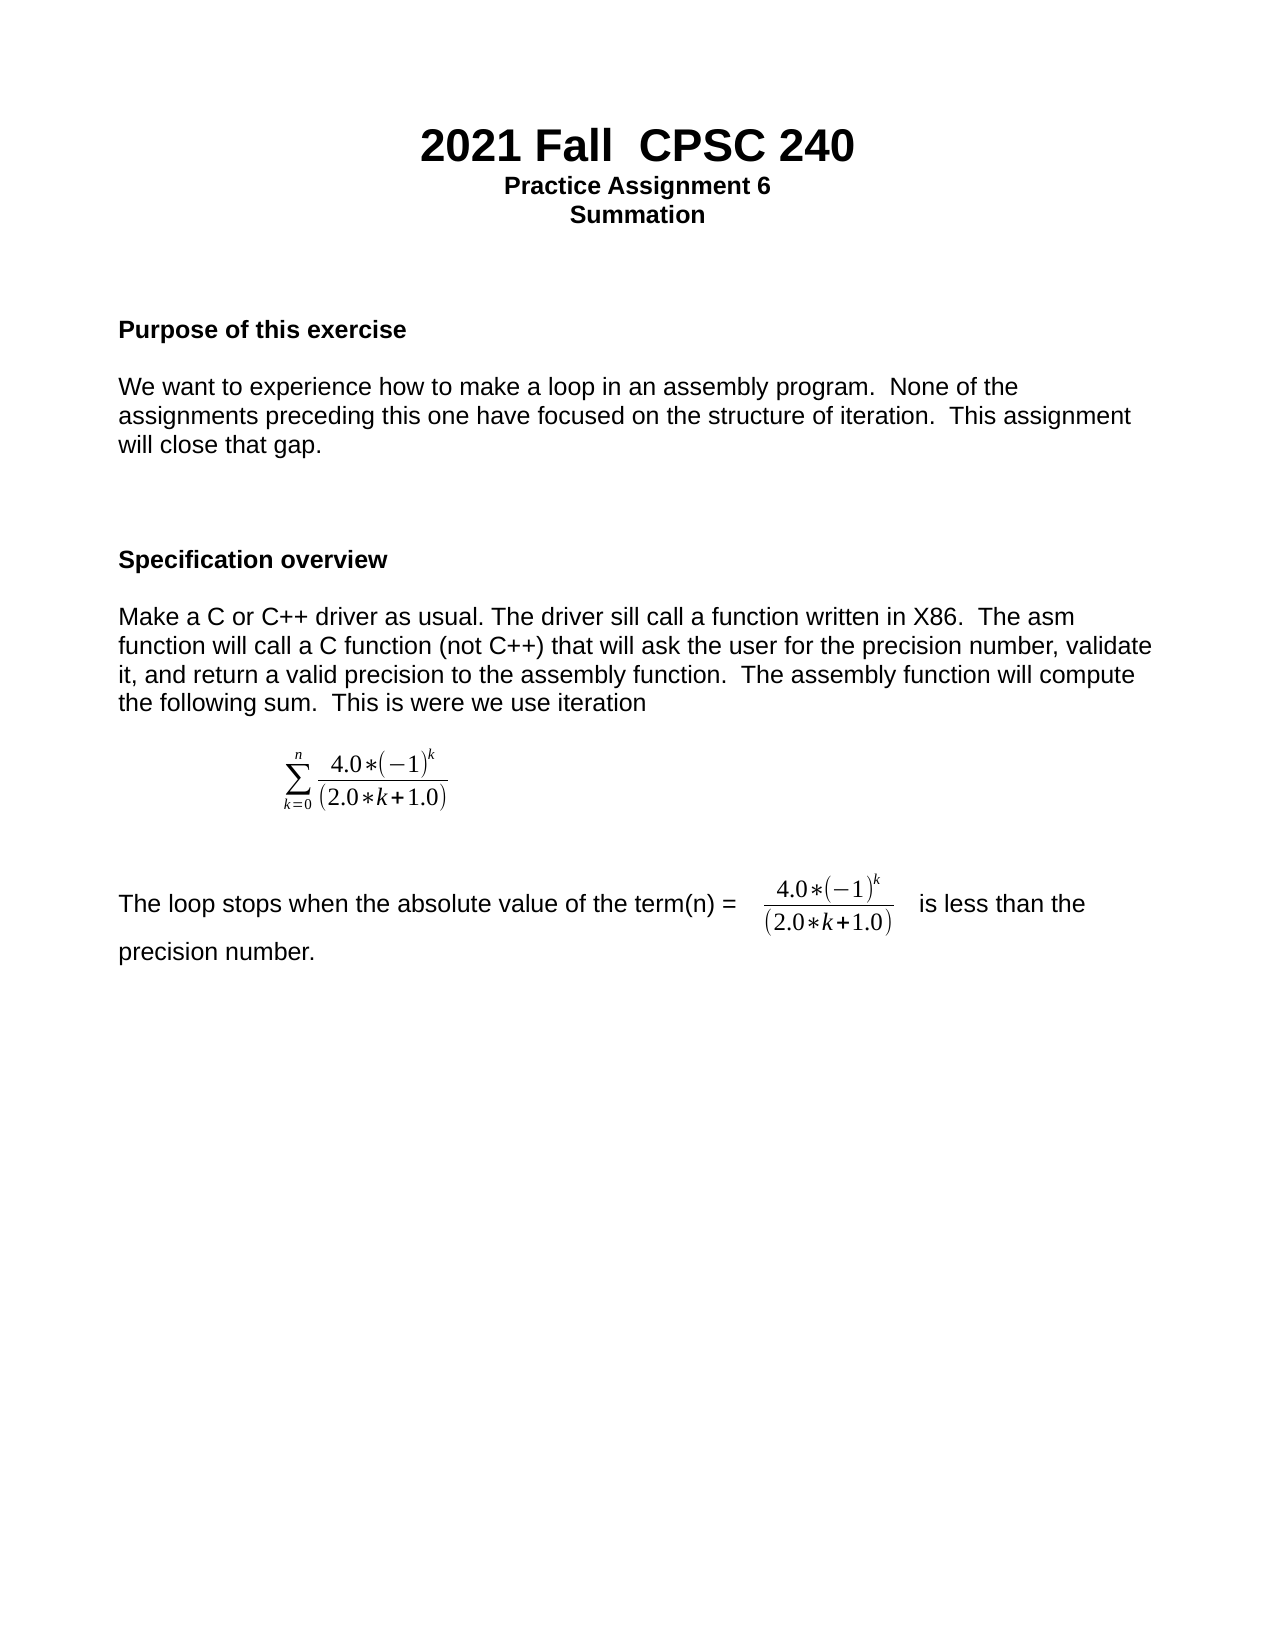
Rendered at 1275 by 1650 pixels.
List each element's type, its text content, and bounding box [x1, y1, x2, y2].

text 2021 Fall CPSC 240 [118, 118, 1157, 171]
text Practice Assignment 6 [118, 171, 1157, 199]
text Make a C or C++ driver as usual. The driver sill call a function written in X86. The asm function will call a C function (not C++) that will ask the user for the precision number, validate it, and return a valid precision to the assembly function. The assembly function will compute the following sum. This is were we use iteration [118, 602, 1157, 717]
text Summation [118, 199, 1157, 228]
text The loop stops when the absolute value of the term(n) = is less than the precision number. [118, 871, 1157, 966]
text Specification overview [118, 544, 1157, 573]
text We want to experience how to make a loop in an assembly program. None of the assignments preceding this one have focused on the structure of iteration. This assignment will close that gap. [118, 372, 1157, 458]
text Purpose of this exercise [118, 314, 1157, 343]
